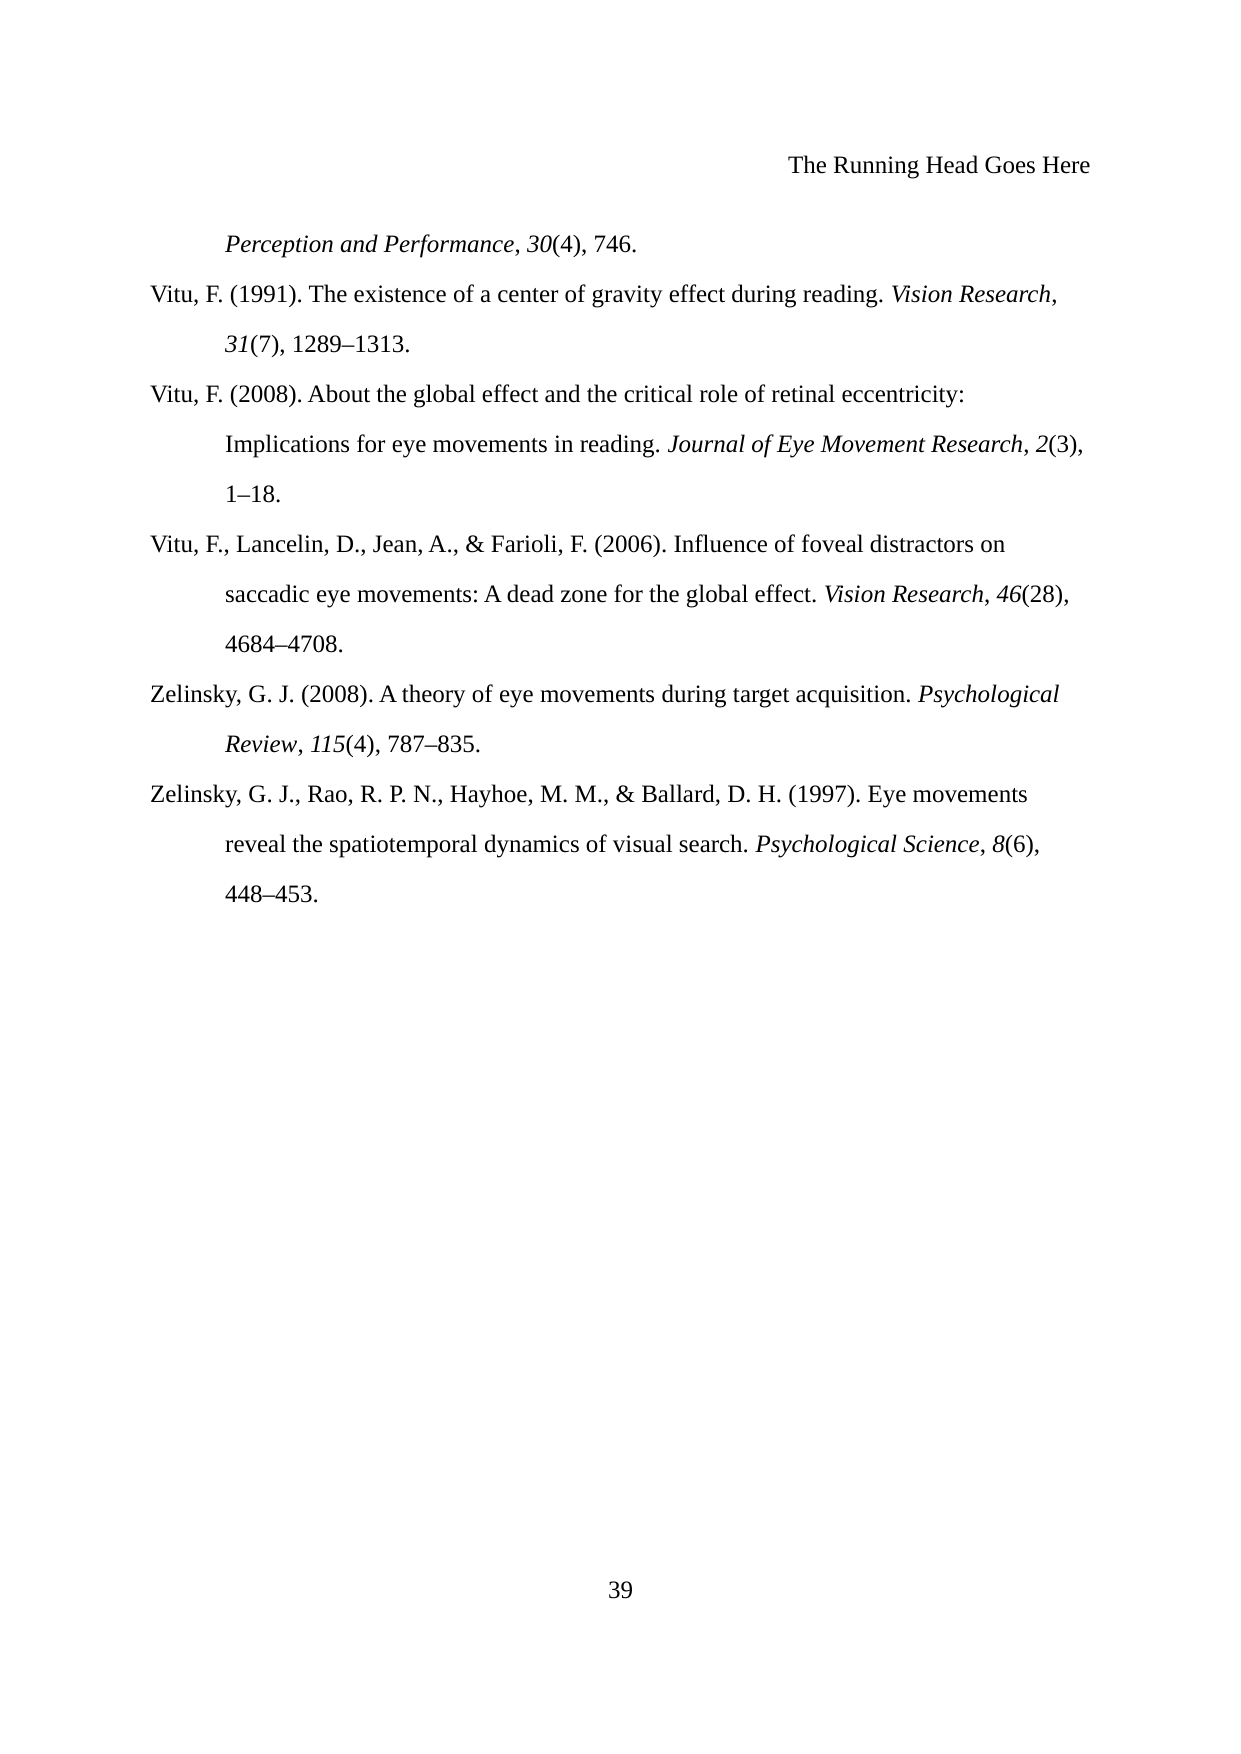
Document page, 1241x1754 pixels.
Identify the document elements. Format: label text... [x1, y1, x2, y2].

text Vitu, F. (2008). About the global effect and the critical role of retinal eccentricity: Implications for eye movements in reading. Journal of Eye Movement Research, 2(3), 1–18. [150, 358, 1091, 508]
text Vitu, F., Lancelin, D., Jean, A., & Farioli, F. (2006). Influence of foveal distractors on saccadic eye movements: A dead zone for the global effect. Vision Research, 46(28), 4684–4708. [150, 508, 1091, 658]
text Vitu, F. (1991). The existence of a center of gravity effect during reading. Vision Research, 31(7), 1289–1313. [150, 258, 1091, 358]
text Perception and Performance, 30(4), 746. [150, 208, 1091, 258]
text Zelinsky, G. J. (2008). A theory of eye movements during target acquisition. Psychological Review, 115(4), 787–835. [150, 658, 1091, 758]
text Zelinsky, G. J., Rao, R. P. N., Hayhoe, M. M., & Ballard, D. H. (1997). Eye movements reveal the spatiotemporal dynamics of visual search. Psychological Science, 8(6), 448–453. [150, 758, 1091, 908]
